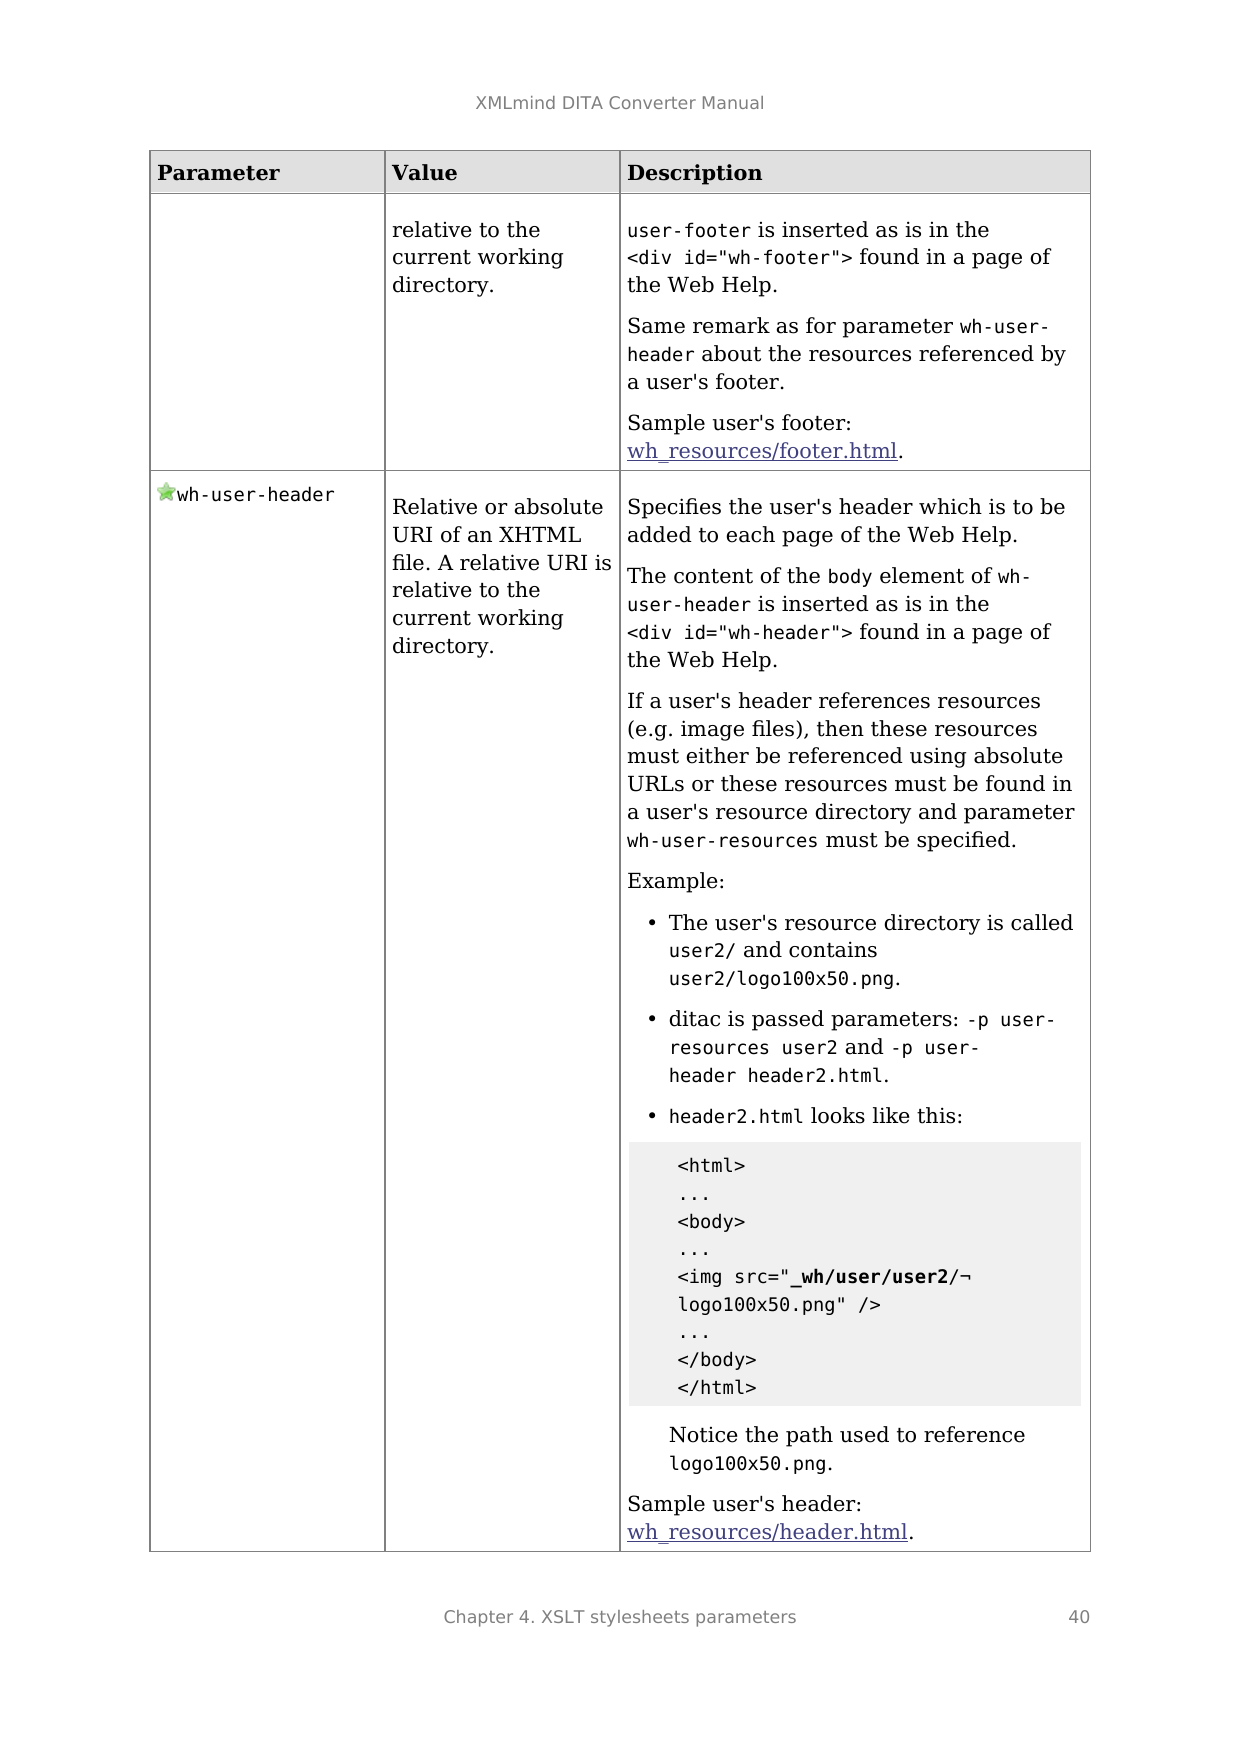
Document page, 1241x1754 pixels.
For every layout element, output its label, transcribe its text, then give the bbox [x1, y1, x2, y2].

table_cell [151, 194, 384, 470]
table_cell wh-user-header [151, 471, 384, 1551]
table_cell relative to the current working directory. [386, 194, 619, 470]
picture [156, 481, 177, 502]
table_cell Relative or absolute URI of an XHTML file. A relative URI is relative to the current working directory. [386, 471, 619, 1551]
table_header Value [386, 151, 619, 192]
table_cell Specifies the user's header which is to be added to each page of the Web Help. The content of the body element of wh-user-header is inserted as is in the <div id="wh-header"> found in a page of the Web Help. If a user's header references resources (e.g. image files), then these resources must either be referenced using absolute URLs or these resources must be found in a user's resource directory and parameter wh-user-resources must be specified. Example: The user's resource directory is called user2/ and contains user2/logo100x50.png. ditac is passed parameters: -p user-resources user2 and -p user-header header2.html. header2.html looks like this: <html> ... <body> ... <img src="_wh/user/user2/¬ logo100x50.png" /> ... </body> </html> Notice the path used to reference logo100x50.png. Sample user's header: wh_resources/header.html. [621, 471, 1090, 1551]
table_cell user-footer is inserted as is in the <div id="wh-footer"> found in a page of the Web Help. Same remark as for parameter wh-user-header about the resources referenced by a user's footer. Sample user's footer: wh_resources/footer.html. [621, 194, 1090, 470]
table_header Description [621, 151, 1090, 192]
table_header Parameter [151, 151, 384, 192]
